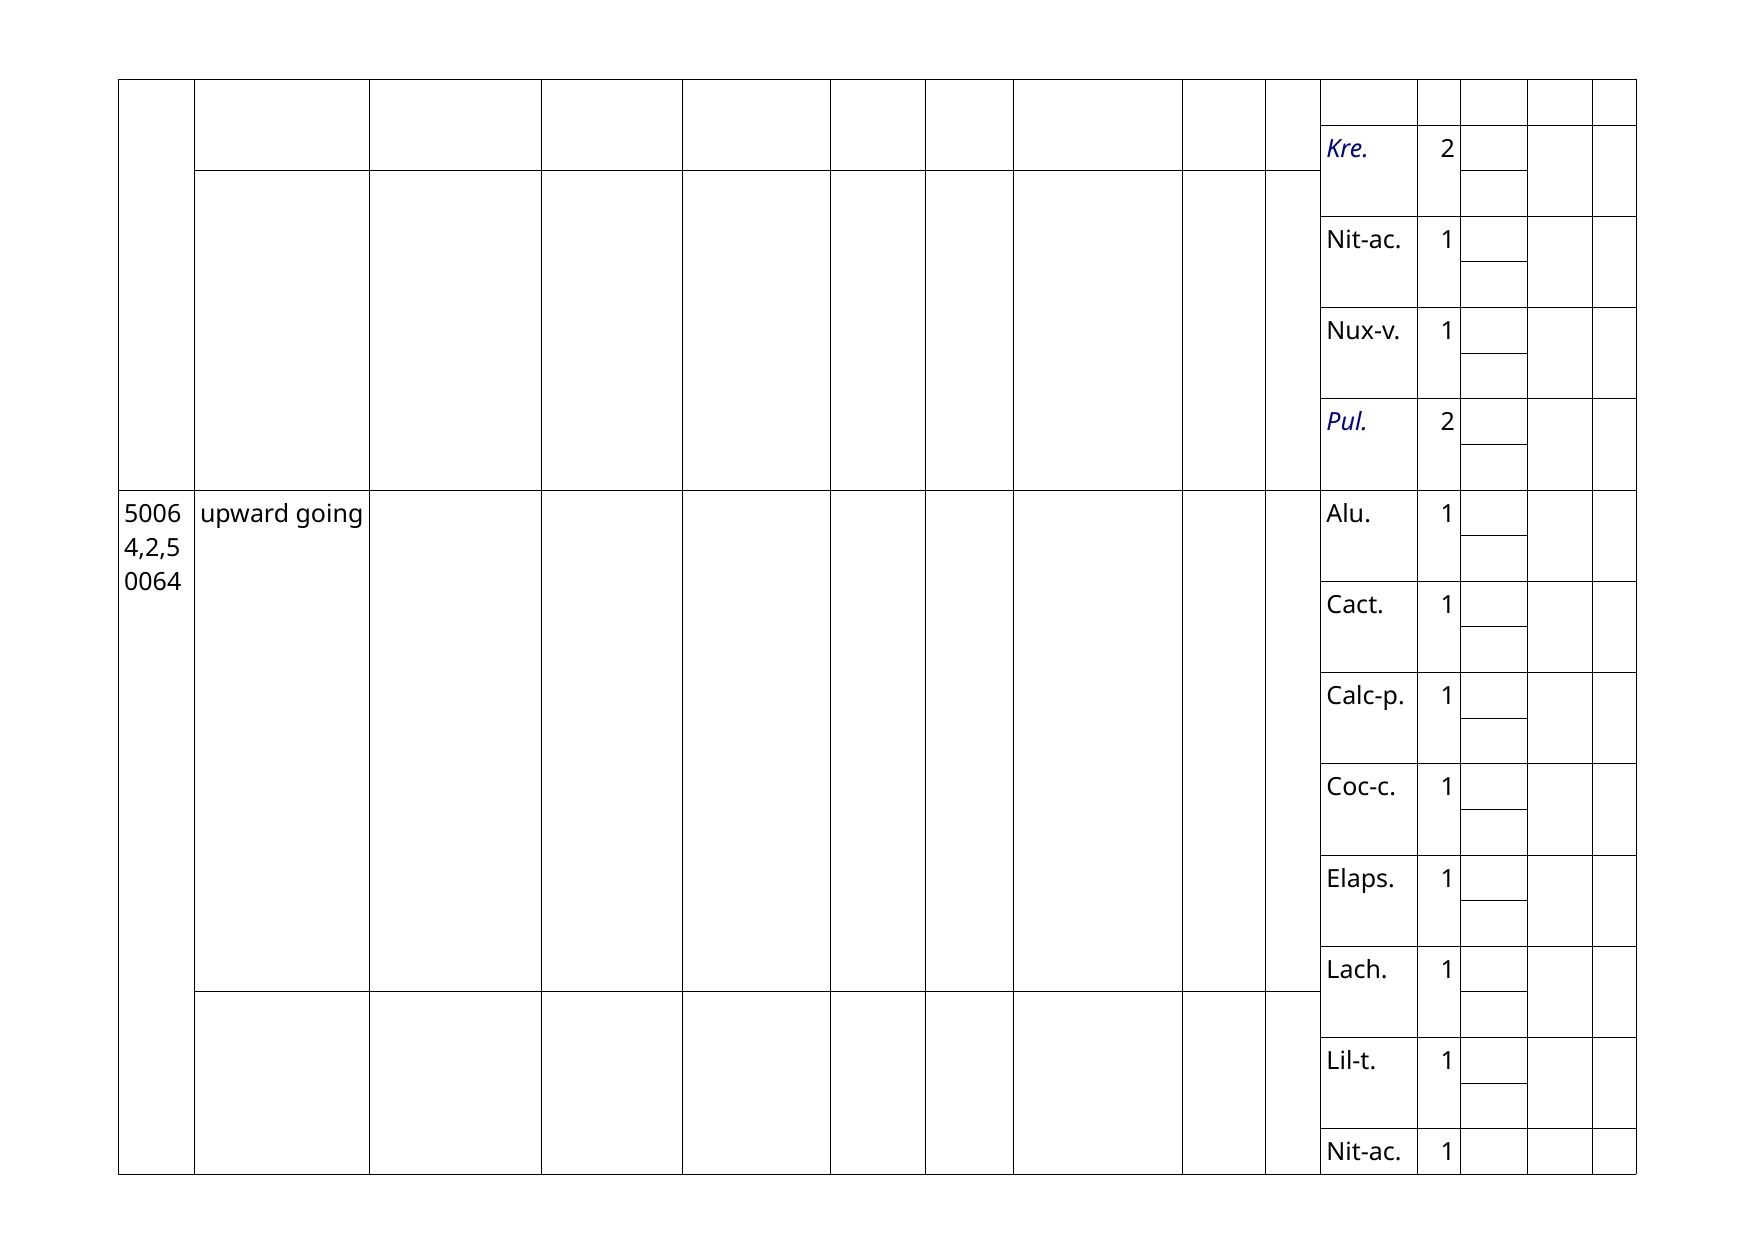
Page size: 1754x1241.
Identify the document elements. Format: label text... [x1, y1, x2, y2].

table_cell [1528, 582, 1592, 672]
table_cell [1528, 399, 1592, 489]
table_cell Nux-v. [1321, 308, 1417, 398]
table_cell 2 [1418, 126, 1460, 216]
table_cell 1 [1418, 308, 1460, 398]
table_cell [1461, 399, 1527, 444]
table_cell 1 [1418, 582, 1460, 672]
table_cell [1461, 719, 1527, 763]
table_cell [926, 80, 1013, 170]
table_cell [1461, 80, 1527, 124]
table_cell Nit-ac. [1321, 217, 1417, 307]
table_cell [1321, 80, 1417, 124]
table_cell Kre. [1321, 126, 1417, 216]
table_cell [683, 80, 830, 170]
table_cell 50064,2,50064 [119, 491, 194, 1174]
table_cell [1461, 171, 1527, 216]
table_cell 1 [1418, 856, 1460, 946]
table_cell [1461, 445, 1527, 489]
table_cell [1593, 308, 1636, 398]
table_cell [1461, 901, 1527, 946]
table_cell [1461, 627, 1527, 672]
table_cell [370, 491, 541, 991]
table_cell [1593, 399, 1636, 489]
table_cell [1461, 764, 1527, 809]
table_cell [1461, 1084, 1527, 1128]
table_cell [542, 992, 682, 1174]
table_cell Coc-c. [1321, 764, 1417, 854]
table_cell [1014, 171, 1182, 489]
table_cell Lil-t. [1321, 1038, 1417, 1128]
table_cell [1266, 992, 1320, 1174]
table_cell [1266, 491, 1320, 991]
table_cell [1183, 80, 1265, 170]
table_cell [1461, 262, 1527, 307]
table_cell Alu. [1321, 491, 1417, 581]
table_cell [1528, 491, 1592, 581]
table_cell [1593, 491, 1636, 581]
table_cell Pul. [1321, 399, 1417, 489]
table_cell 1 [1418, 1129, 1460, 1174]
table_cell [1593, 1038, 1636, 1128]
table_cell [1528, 126, 1592, 216]
table_cell 1 [1418, 947, 1460, 1037]
table_cell [1528, 217, 1592, 307]
table_cell [1461, 582, 1527, 626]
table_cell [1014, 80, 1182, 170]
table_cell Calc-p. [1321, 673, 1417, 763]
table_cell [1528, 673, 1592, 763]
table_cell [1528, 80, 1592, 124]
table_cell [370, 992, 541, 1174]
table_cell [926, 171, 1013, 489]
table_cell [1528, 764, 1592, 854]
table_cell [1528, 1038, 1592, 1128]
table_cell [119, 80, 194, 489]
table_cell [1528, 1129, 1592, 1174]
table_cell [1461, 673, 1527, 718]
table_cell [1461, 810, 1527, 854]
table_cell [683, 171, 830, 489]
table_cell 1 [1418, 673, 1460, 763]
table_cell [1183, 491, 1265, 991]
table_cell Lach. [1321, 947, 1417, 1037]
table_cell 1 [1418, 764, 1460, 854]
table_cell [1266, 80, 1320, 170]
table_cell [1461, 856, 1527, 900]
table_cell 1 [1418, 1038, 1460, 1128]
table_cell [1593, 582, 1636, 672]
table_cell [1461, 1129, 1527, 1174]
table_cell Nit-ac. [1321, 1129, 1417, 1174]
table_cell [831, 992, 925, 1174]
table_cell [1183, 992, 1265, 1174]
table_cell [1014, 992, 1182, 1174]
table_cell [1461, 126, 1527, 170]
table_cell [683, 992, 830, 1174]
table_cell [831, 80, 925, 170]
table_cell 2 [1418, 399, 1460, 489]
table_cell [1593, 217, 1636, 307]
table_cell [1461, 491, 1527, 535]
table_cell [831, 491, 925, 991]
table_cell [1461, 354, 1527, 398]
table_cell [542, 491, 682, 991]
table_cell [831, 171, 925, 489]
table_cell [370, 80, 541, 170]
table_cell [1528, 947, 1592, 1037]
table_cell [1461, 992, 1527, 1037]
table_cell [542, 80, 682, 170]
table_cell [926, 992, 1013, 1174]
table_cell [1593, 673, 1636, 763]
table_cell [1528, 856, 1592, 946]
table_cell [1461, 217, 1527, 261]
table_cell [1593, 80, 1636, 124]
table_cell [1461, 308, 1527, 353]
table_cell [370, 171, 541, 489]
table_cell [1014, 491, 1182, 991]
table_cell [195, 171, 369, 489]
table_cell [195, 992, 369, 1174]
table_cell upward going [195, 491, 369, 991]
table_cell [1266, 171, 1320, 489]
table_cell [1183, 171, 1265, 489]
table_cell [1461, 947, 1527, 991]
table_cell [1461, 536, 1527, 581]
table_cell [1528, 308, 1592, 398]
table_cell Cact. [1321, 582, 1417, 672]
table_cell [1593, 764, 1636, 854]
table_cell [1593, 126, 1636, 216]
table_cell [1593, 1129, 1636, 1174]
table_cell [1418, 80, 1460, 124]
table_cell [1461, 1038, 1527, 1083]
table_cell [1593, 947, 1636, 1037]
table_cell 1 [1418, 491, 1460, 581]
table_cell 1 [1418, 217, 1460, 307]
table_cell Elaps. [1321, 856, 1417, 946]
table_cell [542, 171, 682, 489]
table_cell [683, 491, 830, 991]
table_cell [1593, 856, 1636, 946]
table_cell [195, 80, 369, 170]
table_cell [926, 491, 1013, 991]
